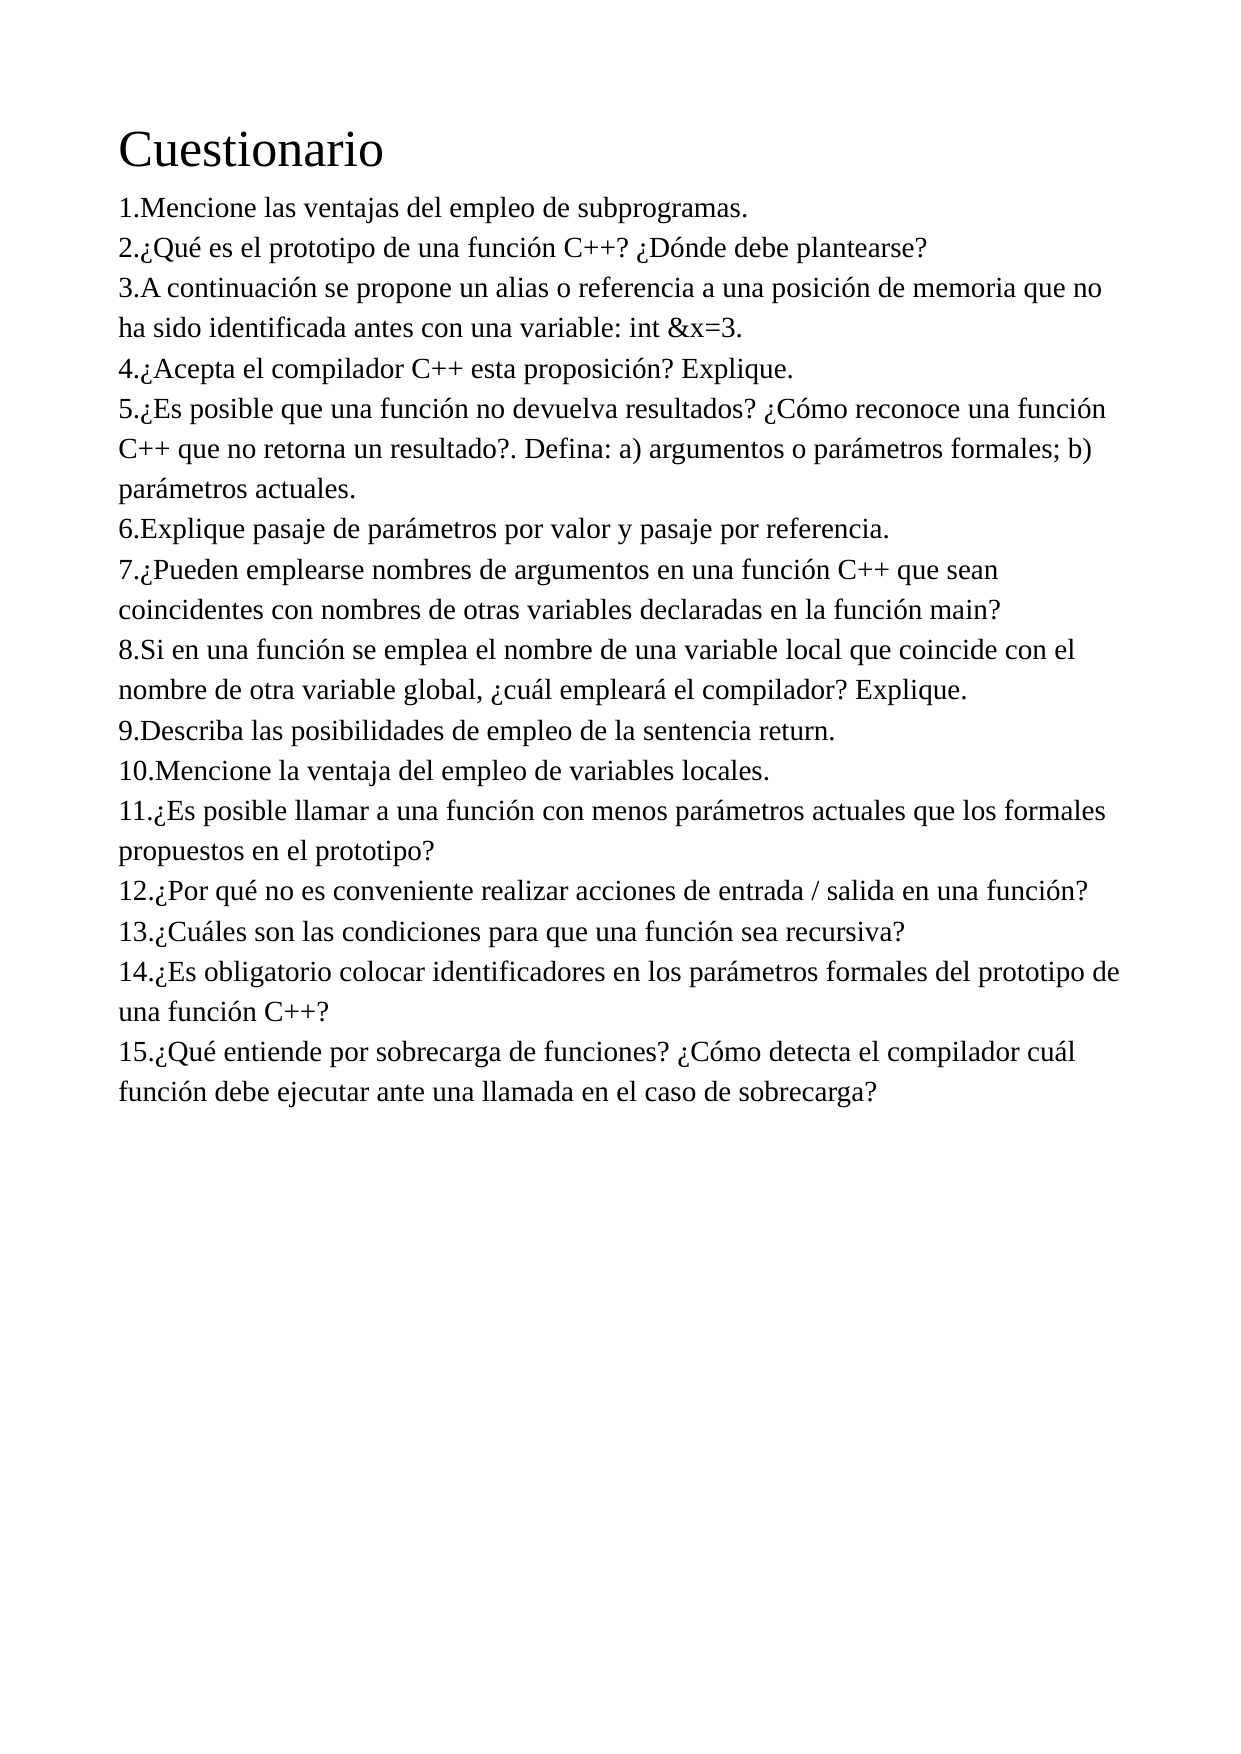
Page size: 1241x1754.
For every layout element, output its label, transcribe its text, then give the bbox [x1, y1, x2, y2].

text 14.¿Es obligatorio colocar identificadores en los parámetros formales del prototipo de una función C++? [118, 954, 1122, 1028]
text 3.A continuación se propone un alias o referencia a una posición de memoria que no ha sido identificada antes con una variable: int &x=3. [118, 270, 1122, 344]
text 10.Mencione la ventaja del empleo de variables locales. [118, 753, 1122, 786]
text 4.¿Acepta el compilador C++ esta proposición? Explique. [118, 351, 1122, 384]
text 15.¿Qué entiende por sobrecarga de funciones? ¿Cómo detecta el compilador cuál función debe ejecutar ante una llamada en el caso de sobrecarga? [118, 1034, 1122, 1108]
text Cuestionario [118, 118, 1122, 178]
text 13.¿Cuáles son las condiciones para que una función sea recursiva? [118, 914, 1122, 947]
text 8.Si en una función se emplea el nombre de una variable local que coincide con el nombre de otra variable global, ¿cuál empleará el compilador? Explique. [118, 632, 1122, 706]
text 6.Explique pasaje de parámetros por valor y pasaje por referencia. [118, 512, 1122, 545]
text 5.¿Es posible que una función no devuelva resultados? ¿Cómo reconoce una función C++ que no retorna un resultado?. Defina: a) argumentos o parámetros formales; b) parámetros actuales. [118, 391, 1122, 505]
text 2.¿Qué es el prototipo de una función C++? ¿Dónde debe plantearse? [118, 230, 1122, 264]
text 1.Mencione las ventajas del empleo de subprogramas. [118, 190, 1122, 223]
text 12.¿Por qué no es conveniente realizar acciones de entrada / salida en una función? [118, 873, 1122, 907]
text 11.¿Es posible llamar a una función con menos parámetros actuales que los formales propuestos en el prototipo? [118, 793, 1122, 867]
text 7.¿Pueden emplearse nombres de argumentos en una función C++ que sean coincidentes con nombres de otras variables declaradas en la función main? [118, 552, 1122, 626]
text 9.Describa las posibilidades de empleo de la sentencia return. [118, 713, 1122, 746]
